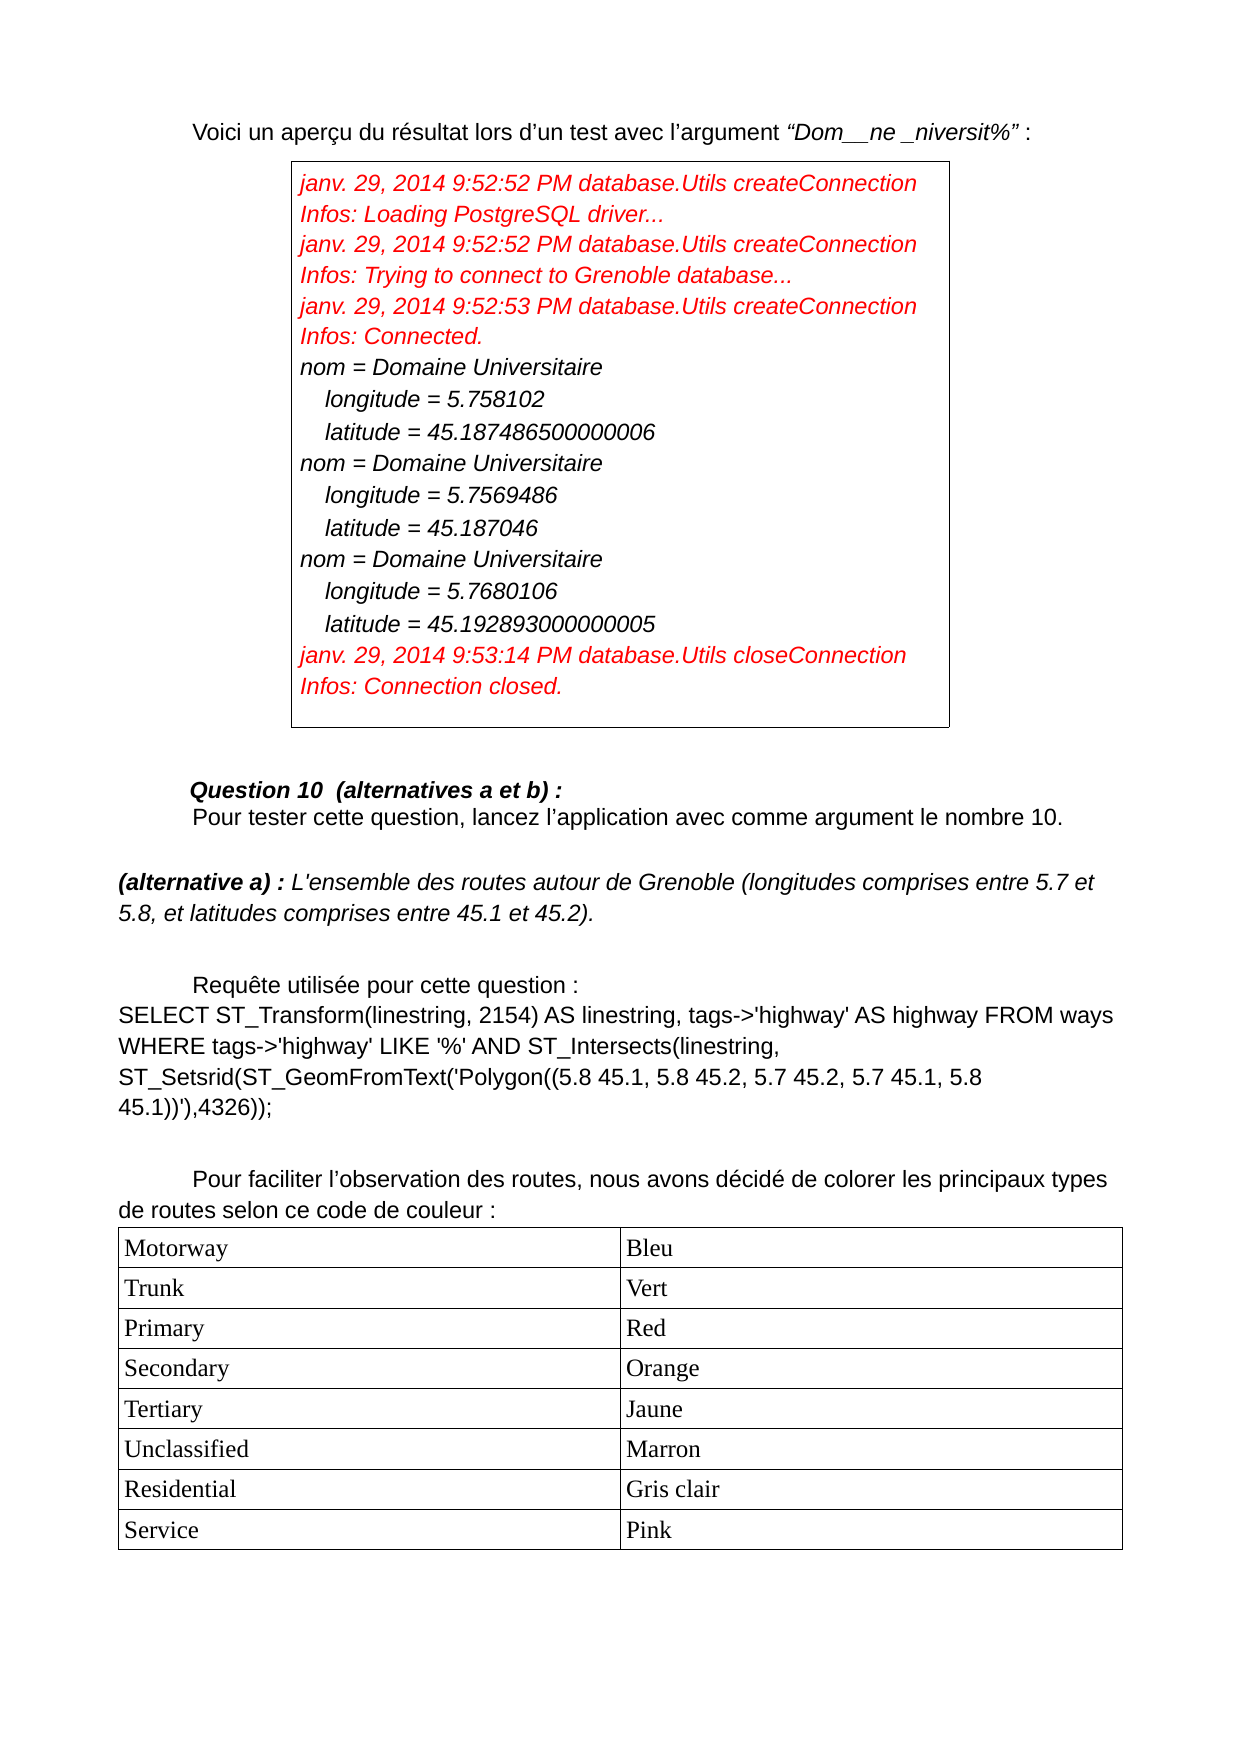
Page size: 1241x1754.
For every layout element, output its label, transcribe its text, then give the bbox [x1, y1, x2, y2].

text latitude = 45.192893000000005 [300, 609, 940, 637]
table_cell Residential [119, 1470, 620, 1509]
text janv. 29, 2014 9:52:52 PM database.Utils createConnection [300, 169, 940, 196]
text latitude = 45.187046 [300, 513, 940, 541]
table_cell Red [621, 1309, 1122, 1348]
table_cell Primary [119, 1309, 620, 1348]
table_cell Service [119, 1510, 620, 1549]
text Infos: Connected. [300, 323, 940, 349]
table_header Motorway [119, 1228, 620, 1267]
table_cell Jaune [621, 1389, 1122, 1428]
text Infos: Loading PostgreSQL driver... [300, 200, 940, 227]
table_header Bleu [621, 1228, 1122, 1267]
text longitude = 5.758102 [300, 384, 940, 413]
text longitude = 5.7680106 [300, 576, 940, 605]
text Infos: Trying to connect to Grenoble database... [300, 261, 940, 288]
subtitle Question 10 (alternatives a et b) : [118, 777, 1122, 803]
table_cell Marron [621, 1429, 1122, 1469]
text Pour faciliter l’observation des routes, nous avons décidé de colorer les principaux types de routes selon ce code de couleur : [118, 1166, 1122, 1223]
text janv. 29, 2014 9:52:53 PM database.Utils createConnection [300, 292, 940, 319]
text latitude = 45.187486500000006 [300, 417, 940, 445]
text nom = Domaine Universitaire [300, 545, 940, 572]
text Infos: Connection closed. [300, 672, 940, 699]
table_cell Gris clair [621, 1470, 1122, 1509]
text janv. 29, 2014 9:53:14 PM database.Utils closeConnection [300, 641, 940, 668]
text Voici un aperçu du résultat lors d’un test avec l’argument “Dom__ne _niversit%” : [118, 118, 1122, 145]
text Pour tester cette question, lancez l’application avec comme argument le nombre 10. [118, 803, 1122, 830]
table_cell Tertiary [119, 1389, 620, 1428]
text Requête utilisée pour cette question : [118, 971, 1122, 998]
text nom = Domaine Universitaire [300, 449, 940, 476]
table_cell Trunk [119, 1268, 620, 1307]
text (alternative a) : L'ensemble des routes autour de Grenoble (longitudes comprises entre 5.7 et 5.8, et latitudes comprises entre 45.1 et 45.2). [118, 867, 1122, 926]
table_cell Pink [621, 1510, 1122, 1549]
table_cell Vert [621, 1268, 1122, 1307]
text janv. 29, 2014 9:52:52 PM database.Utils createConnection [300, 231, 940, 258]
text nom = Domaine Universitaire [300, 353, 940, 380]
table_cell Unclassified [119, 1429, 620, 1469]
text longitude = 5.7569486 [300, 480, 940, 509]
table_cell Orange [621, 1349, 1122, 1388]
text SELECT ST_Transform(linestring, 2154) AS linestring, tags->'highway' AS highway FROM ways WHERE tags->'highway' LIKE '%' AND ST_Intersects(linestring, ST_Setsrid(ST_GeomFromText('Polygon((5.8 45.1, 5.8 45.2, 5.7 45.2, 5.7 45.1, 5.8 45.1))'),4326)); [118, 1002, 1122, 1121]
table_cell Secondary [119, 1349, 620, 1388]
